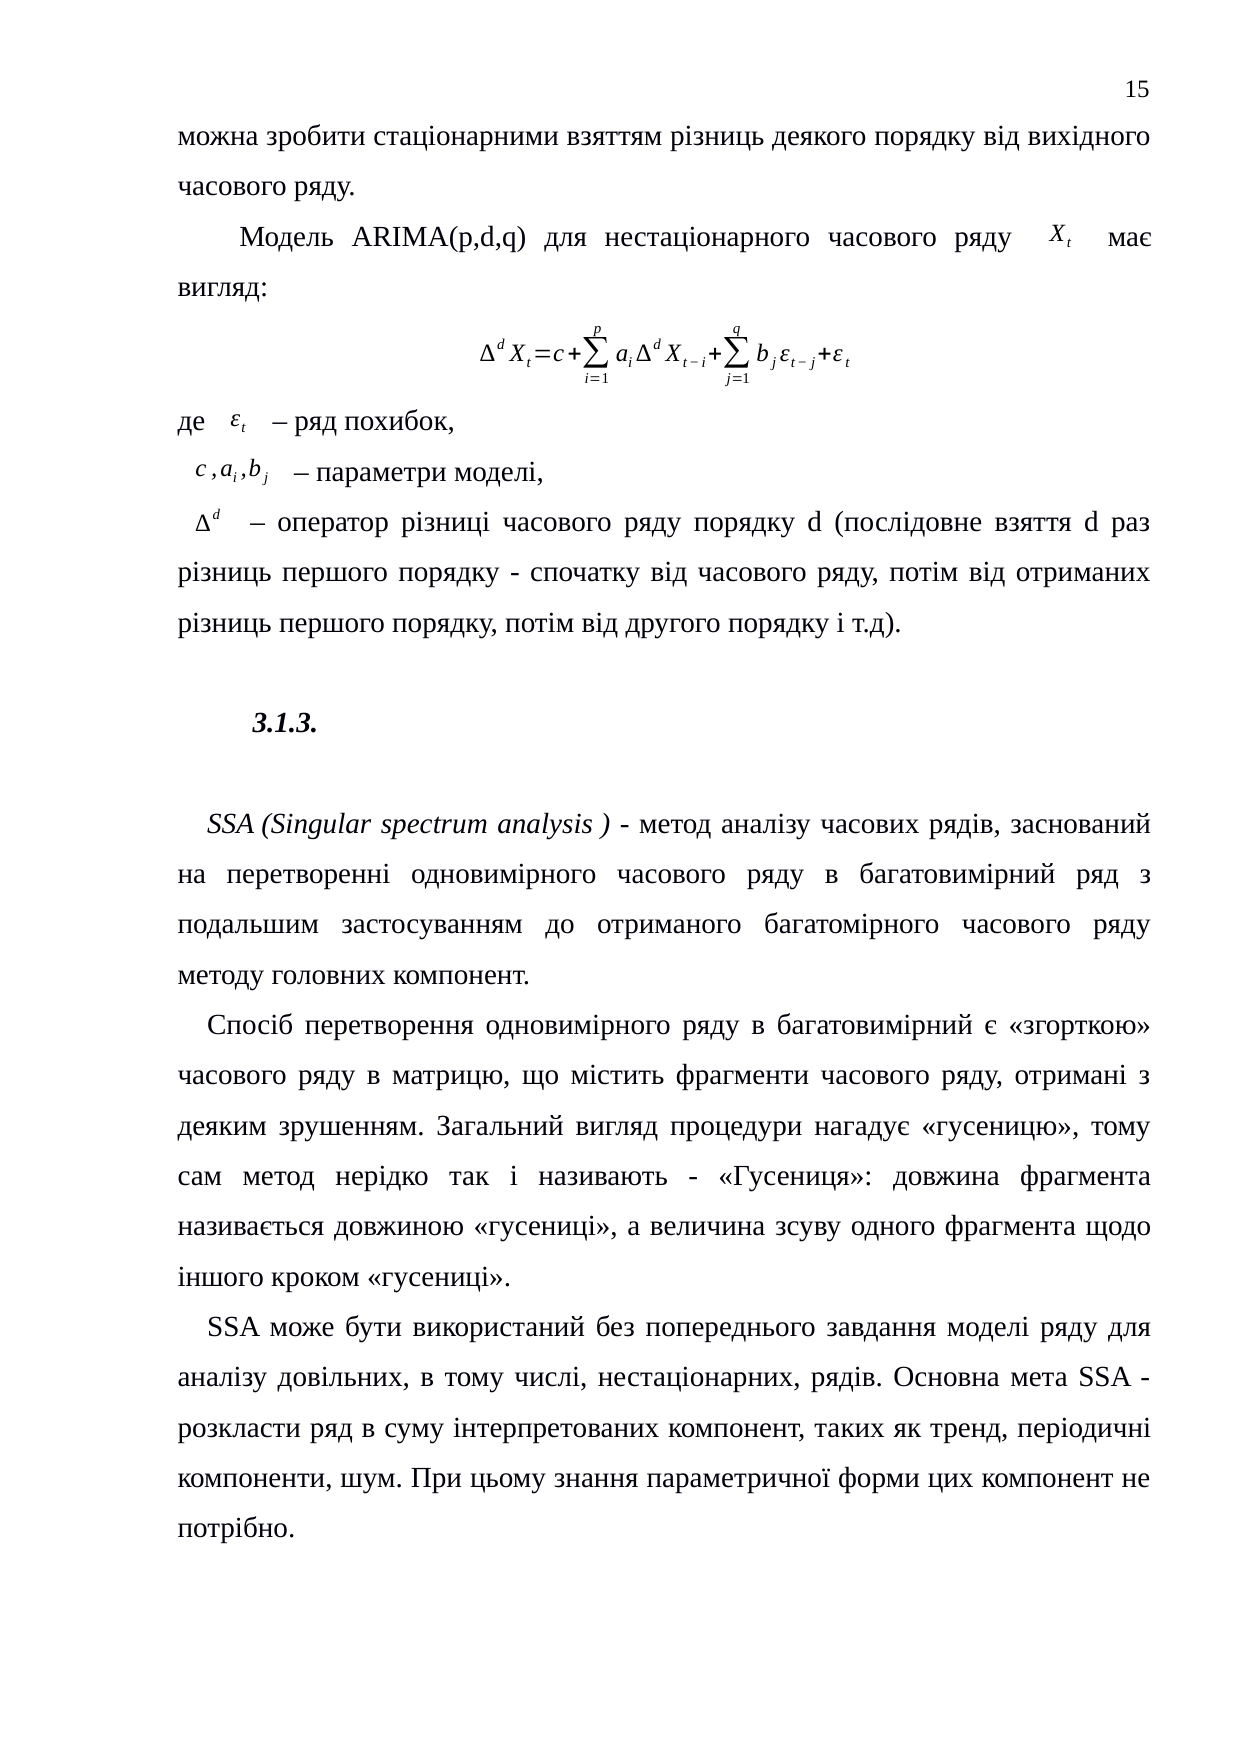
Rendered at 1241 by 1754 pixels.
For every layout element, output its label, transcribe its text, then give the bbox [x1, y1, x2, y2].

text Спосіб перетворення одновимірного ряду в багатовимірний є «згорткою» часового ряду в матрицю, що містить фрагменти часового ряду, отримані з деяким зрушенням. Загальний вигляд процедури нагадує «гусеницю», тому сам метод нерідко так і називають - «Гусениця»: довжина фрагмента називається довжиною «гусениці», а величина зсуву одного фрагмента щодо іншого кроком «гусениці». [177, 1007, 1152, 1292]
text – параметри моделі, [177, 454, 1152, 487]
text SSA може бути використаний без попереднього завдання моделі ряду для аналізу довільних, в тому числі, нестаціонарних, рядів. Основна мета SSA - розкласти ряд в суму інтерпретованих компонент, таких як тренд, періодичні компоненти, шум. При цьому знання параметричної форми цих компонент не потрібно. [177, 1309, 1152, 1544]
text – оператор різниці часового ряду порядку d (послідовне взяття d раз різниць першого порядку - спочатку від часового ряду, потім від отриманих різниць першого порядку, потім від другого порядку і т.д). [177, 504, 1152, 638]
text ARIMA (autoregressive integrated moving average) - інтегрована модель авторегресії та ковзного середнього - модель і методологія аналізу часових рядів. Є розширенням моделей ARMA для нестаціонарних часових рядів, які можна зробити стаціонарними взяттям різниць деякого порядку від вихідного часового ряду. [177, 118, 1152, 202]
text Модель ARIMA(p,d,q) для нестаціонарного часового ряду має вигляд: [177, 219, 1152, 303]
text де – ряд похибок, [177, 403, 1152, 437]
text SSA (Singular spectrum analysis ) - метод аналізу часових рядів, заснований на перетворенні одновимірного часового ряду в багатовимірний ряд з подальшим застосуванням до отриманого багатомірного часового ряду методу головних компонент. [177, 806, 1152, 990]
subtitle Метод аналізу сингулярного спектру (SSA) [252, 705, 1152, 739]
